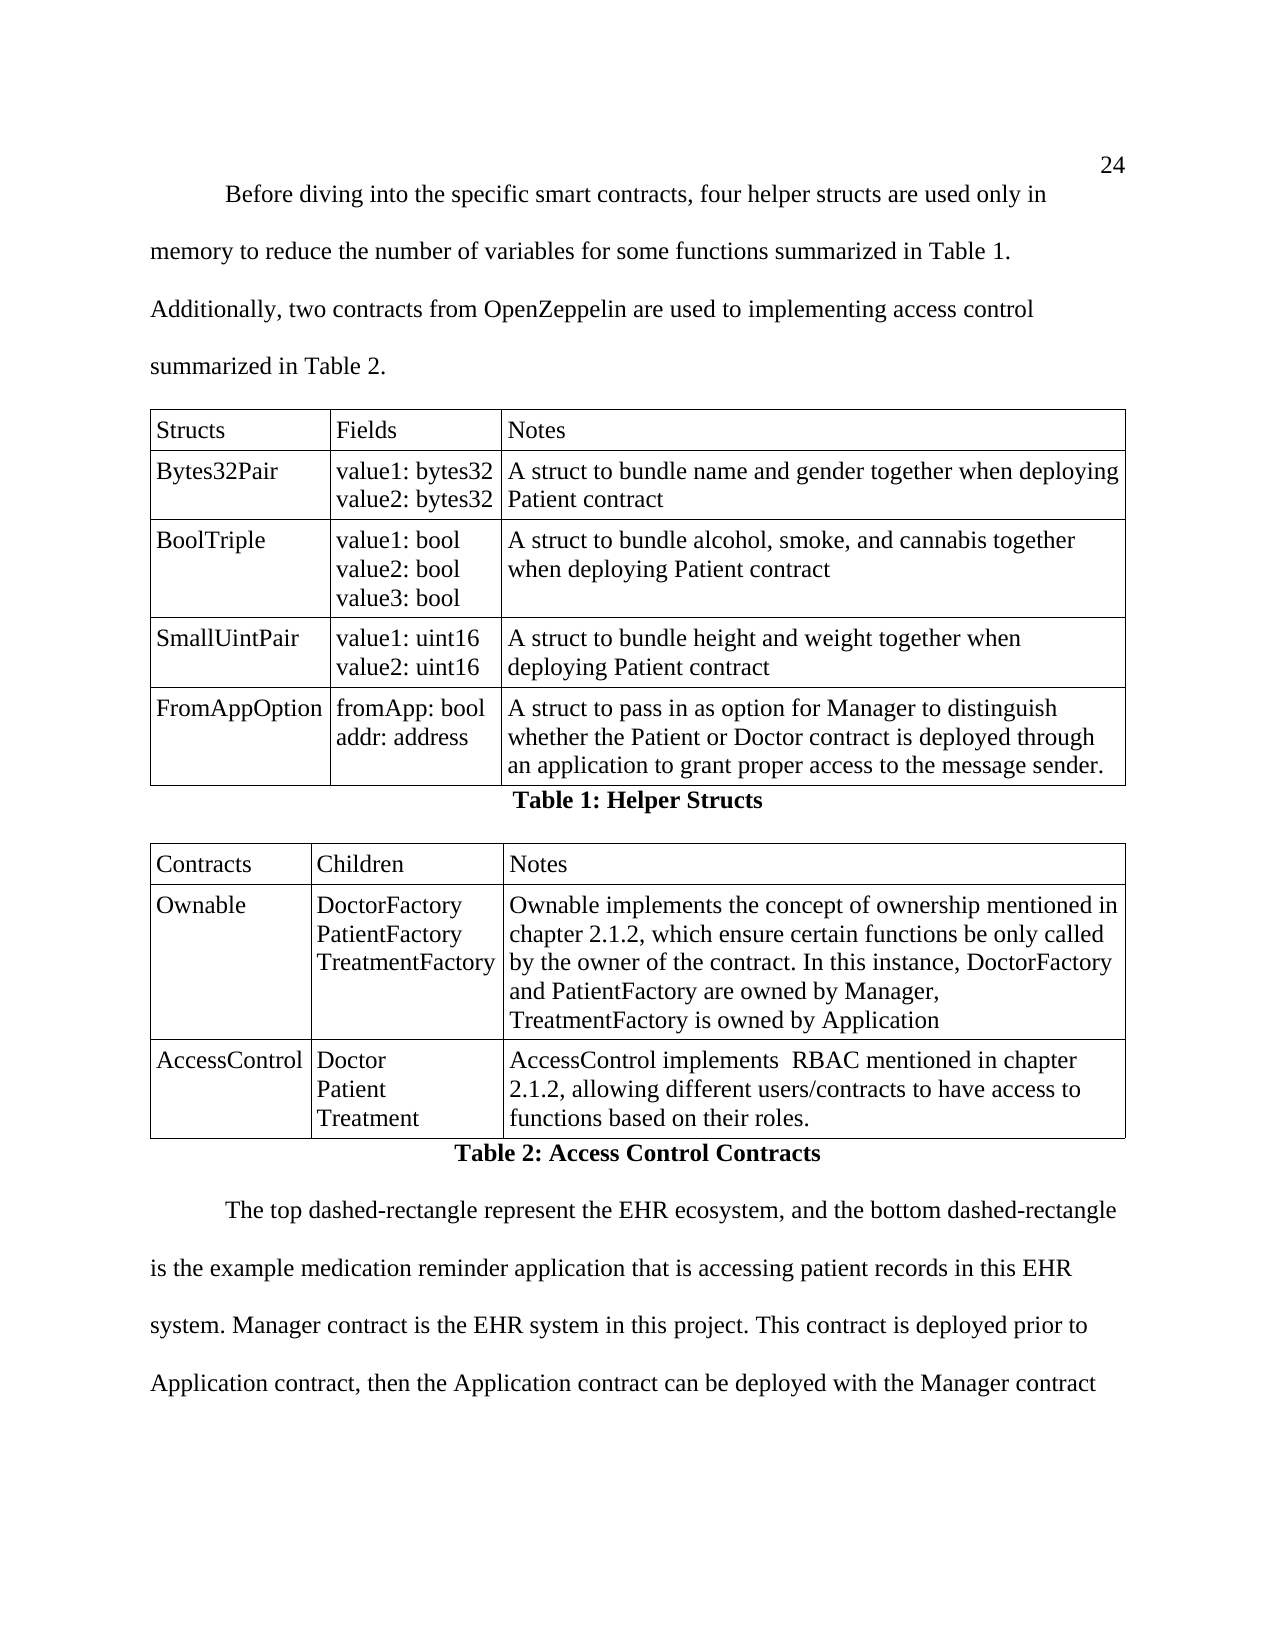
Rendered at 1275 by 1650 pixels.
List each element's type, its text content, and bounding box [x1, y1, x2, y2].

table_cell Doctor Patient Treatment [312, 1040, 503, 1138]
table_cell value1: bytes32 value2: bytes32 [331, 451, 501, 519]
table_cell A struct to pass in as option for Manager to distinguish whether the Patient or Doctor contract is deployed through an application to grant proper access to the message sender. [502, 688, 1125, 785]
table_header Children [312, 844, 503, 884]
table_cell value1: bool value2: bool value3: bool [331, 520, 501, 617]
title Table 1: Helper Structs [150, 786, 1125, 814]
table_cell DoctorFactory PatientFactory TreatmentFactory [312, 885, 503, 1039]
table_header Structs [151, 410, 330, 449]
table_cell fromApp: bool addr: address [331, 688, 501, 785]
table_cell value1: uint16 value2: uint16 [331, 618, 501, 687]
table_cell AccessControl [151, 1040, 311, 1138]
text The top dashed-rectangle represent the EHR ecosystem, and the bottom dashed-rectangle is the example medication reminder application that is accessing patient records in this EHR system. Manager contract is the EHR system in this project. This contract is deployed prior to Application contract, then the Application contract can be deployed with the Manager contract [150, 1196, 1125, 1397]
title Table 2: Access Control Contracts [150, 1139, 1125, 1167]
table_cell A struct to bundle alcohol, smoke, and cannabis together when deploying Patient contract [502, 520, 1125, 617]
table_cell SmallUintPair [151, 618, 330, 687]
table_cell BoolTriple [151, 520, 330, 617]
table_header Notes [504, 844, 1125, 884]
table_cell Bytes32Pair [151, 451, 330, 519]
table_header Contracts [151, 844, 311, 884]
table_header Notes [502, 410, 1125, 449]
table_header Fields [331, 410, 501, 449]
table_cell Ownable implements the concept of ownership mentioned in chapter 2.1.2, which ensure certain functions be only called by the owner of the contract. In this instance, DoctorFactory and PatientFactory are owned by Manager, TreatmentFactory is owned by Application [504, 885, 1125, 1039]
text Before diving into the specific smart contracts, four helper structs are used only in memory to reduce the number of variables for some functions summarized in Table 1. Additionally, two contracts from OpenZeppelin are used to implementing access control summarized in Table 2. [150, 179, 1125, 380]
table_cell A struct to bundle height and weight together when deploying Patient contract [502, 618, 1125, 687]
table_cell Ownable [151, 885, 311, 1039]
table_cell A struct to bundle name and gender together when deploying Patient contract [502, 451, 1125, 519]
table_cell AccessControl implements RBAC mentioned in chapter 2.1.2, allowing different users/contracts to have access to functions based on their roles. [504, 1040, 1125, 1138]
table_cell FromAppOption [151, 688, 330, 785]
